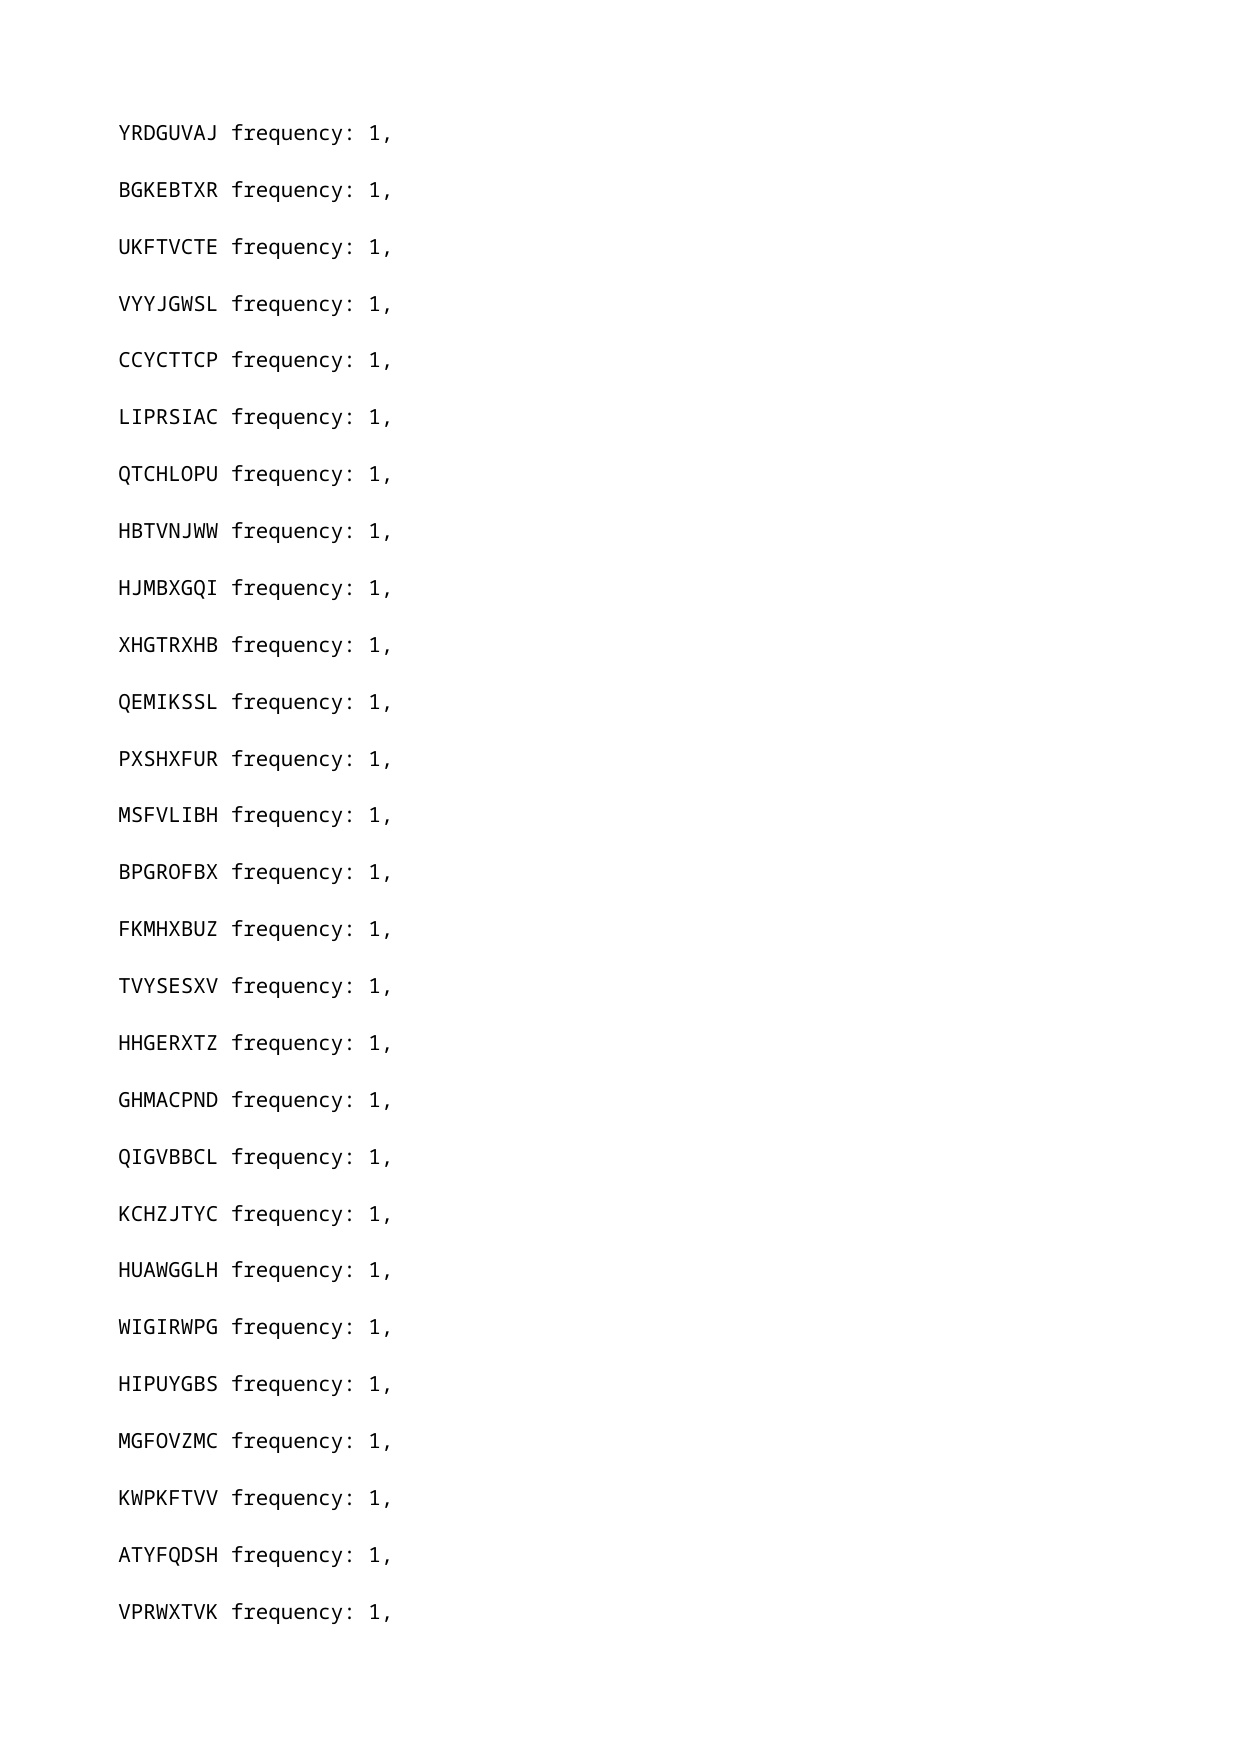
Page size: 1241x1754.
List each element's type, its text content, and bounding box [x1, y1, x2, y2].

text VPRWXTVK frequency: 1, [118, 1597, 1122, 1625]
text QTCHLOPU frequency: 1, [118, 459, 1122, 488]
text TVYSESXV frequency: 1, [118, 971, 1122, 1000]
text CCYCTTCP frequency: 1, [118, 346, 1122, 374]
text HJMBXGQI frequency: 1, [118, 573, 1122, 602]
text KWPKFTVV frequency: 1, [118, 1483, 1122, 1512]
text QIGVBBCL frequency: 1, [118, 1142, 1122, 1170]
text BPGROFBX frequency: 1, [118, 857, 1122, 886]
text QEMIKSSL frequency: 1, [118, 687, 1122, 715]
text MGFOVZMC frequency: 1, [118, 1426, 1122, 1455]
text HIPUYGBS frequency: 1, [118, 1369, 1122, 1398]
text ATYFQDSH frequency: 1, [118, 1540, 1122, 1568]
text LIPRSIAC frequency: 1, [118, 402, 1122, 431]
text GHMACPND frequency: 1, [118, 1085, 1122, 1113]
text WIGIRWPG frequency: 1, [118, 1312, 1122, 1341]
text FKMHXBUZ frequency: 1, [118, 914, 1122, 943]
text HHGERXTZ frequency: 1, [118, 1028, 1122, 1057]
text UKFTVCTE frequency: 1, [118, 232, 1122, 260]
text BGKEBTXR frequency: 1, [118, 175, 1122, 203]
text HBTVNJWW frequency: 1, [118, 516, 1122, 545]
text VYYJGWSL frequency: 1, [118, 289, 1122, 317]
text HUAWGGLH frequency: 1, [118, 1256, 1122, 1284]
text MSFVLIBH frequency: 1, [118, 801, 1122, 829]
text PXSHXFUR frequency: 1, [118, 744, 1122, 772]
text YRDGUVAJ frequency: 1, [118, 118, 1122, 147]
text XHGTRXHB frequency: 1, [118, 630, 1122, 658]
text KCHZJTYC frequency: 1, [118, 1199, 1122, 1227]
